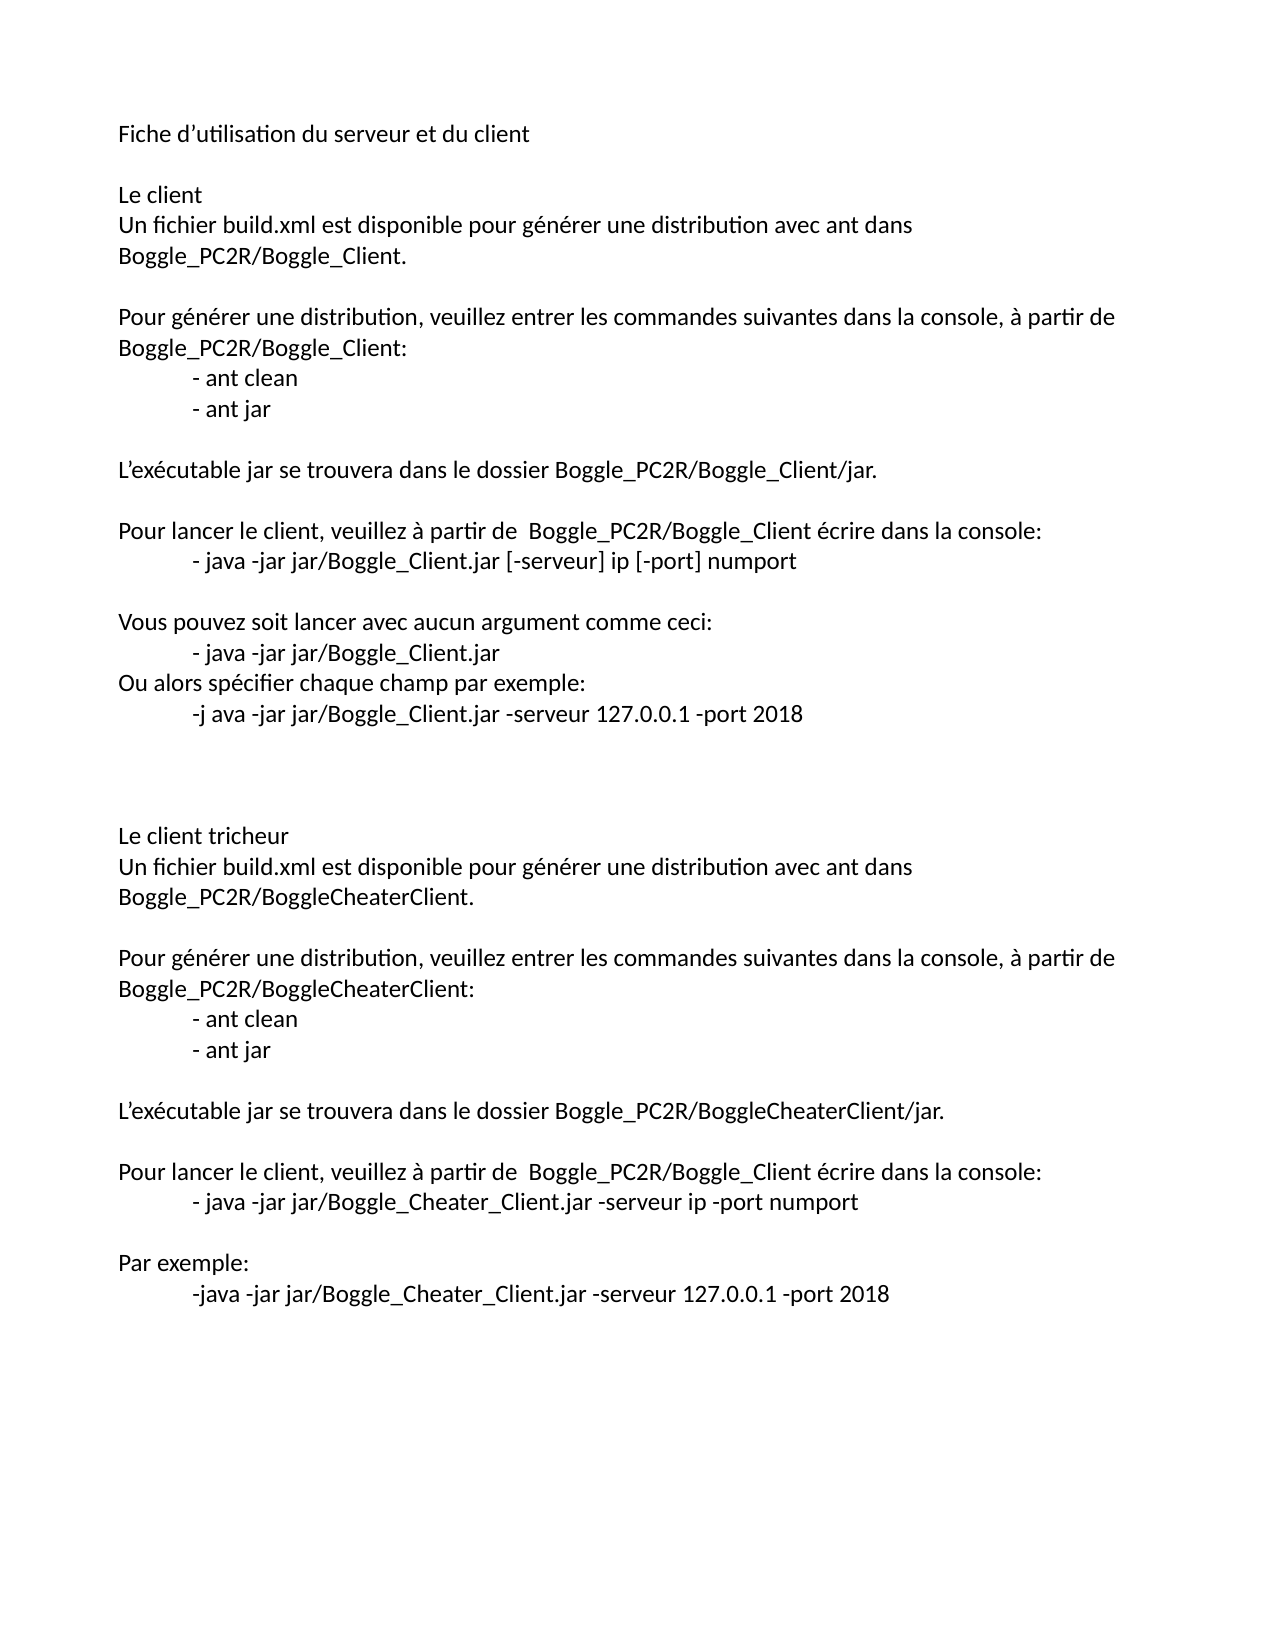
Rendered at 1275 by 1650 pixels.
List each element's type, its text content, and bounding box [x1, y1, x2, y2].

text - ant clean [118, 1003, 1157, 1034]
text -j ava -jar jar/Boggle_Client.jar -serveur 127.0.0.1 -port 2018 [118, 698, 1157, 728]
text L’exécutable jar se trouvera dans le dossier Boggle_PC2R/BoggleCheaterClient/jar. [118, 1095, 1157, 1125]
text Par exemple: [118, 1247, 1157, 1278]
text Pour lancer le client, veuillez à partir de Boggle_PC2R/Boggle_Client écrire dans la console: [118, 515, 1157, 545]
text - java -jar jar/Boggle_Client.jar [118, 637, 1157, 667]
text Le client [118, 179, 1157, 210]
text Un fichier build.xml est disponible pour générer une distribution avec ant dans Boggle_PC2R/BoggleCheaterClient. [118, 851, 1157, 912]
text Vous pouvez soit lancer avec aucun argument comme ceci: [118, 606, 1157, 637]
text - ant jar [118, 393, 1157, 423]
text L’exécutable jar se trouvera dans le dossier Boggle_PC2R/Boggle_Client/jar. [118, 454, 1157, 484]
text Fiche d’utilisation du serveur et du client [118, 118, 1157, 149]
text Pour générer une distribution, veuillez entrer les commandes suivantes dans la console, à partir de Boggle_PC2R/BoggleCheaterClient: [118, 942, 1157, 1003]
text Ou alors spécifier chaque champ par exemple: [118, 667, 1157, 698]
text Un fichier build.xml est disponible pour générer une distribution avec ant dans Boggle_PC2R/Boggle_Client. [118, 210, 1157, 271]
text Le client tricheur [118, 820, 1157, 851]
text - ant jar [118, 1034, 1157, 1064]
text - ant clean [118, 362, 1157, 393]
text - java -jar jar/Boggle_Cheater_Client.jar -serveur ip -port numport [118, 1186, 1157, 1217]
text Pour lancer le client, veuillez à partir de Boggle_PC2R/Boggle_Client écrire dans la console: [118, 1156, 1157, 1186]
text Pour générer une distribution, veuillez entrer les commandes suivantes dans la console, à partir de Boggle_PC2R/Boggle_Client: [118, 301, 1157, 362]
text -java -jar jar/Boggle_Cheater_Client.jar -serveur 127.0.0.1 -port 2018 [118, 1278, 1157, 1308]
text - java -jar jar/Boggle_Client.jar [-serveur] ip [-port] numport [118, 545, 1157, 576]
